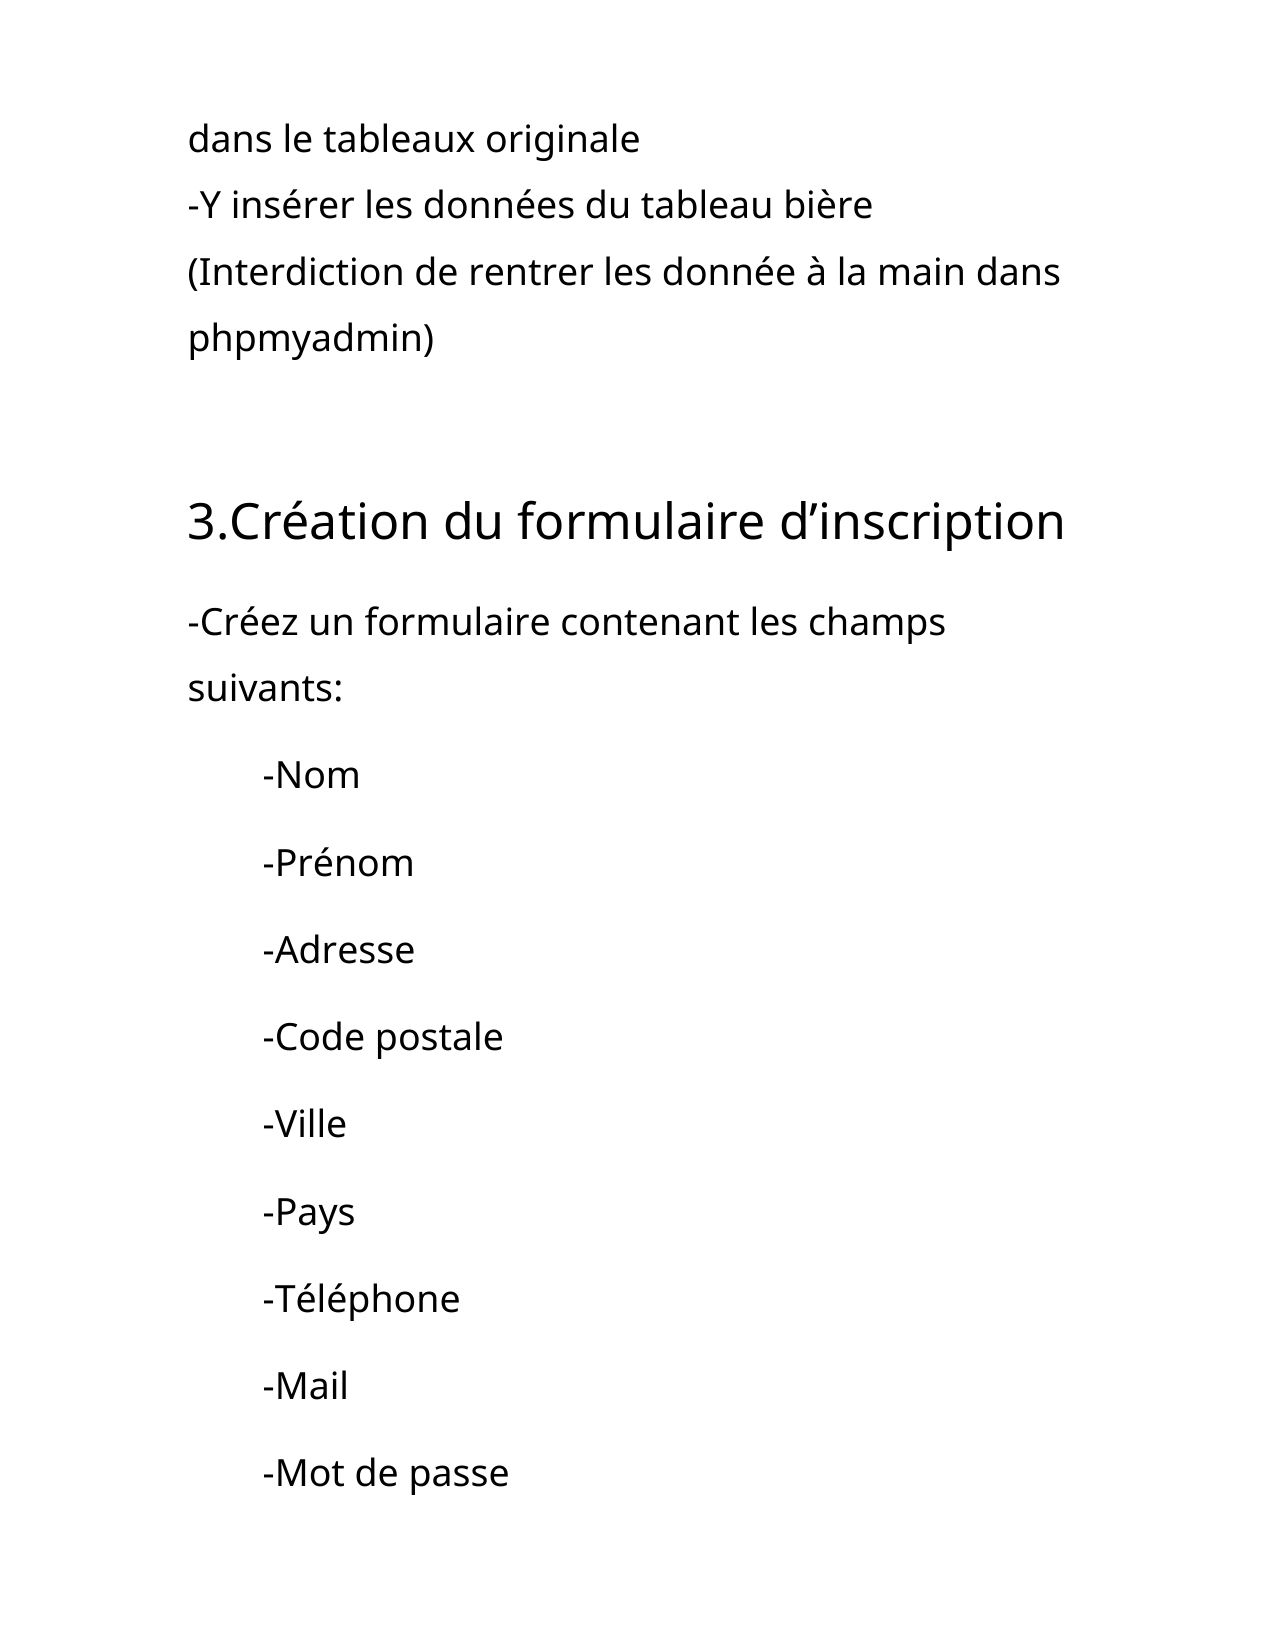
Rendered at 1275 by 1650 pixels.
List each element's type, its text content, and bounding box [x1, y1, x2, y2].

text -Mot de passe [187, 1446, 1087, 1497]
text -Code postale [187, 1010, 1087, 1061]
text 3.Création du formulaire d’inscription [187, 486, 1087, 554]
text -Adresse [187, 923, 1087, 974]
text -Pays [187, 1185, 1087, 1236]
text -Téléphone [187, 1272, 1087, 1323]
text -Prénom [187, 836, 1087, 887]
text -Mail [187, 1359, 1087, 1410]
text dans le tableaux originale -Y insérer les données du tableau bière (Interdiction de rentrer les donnée à la main dans phpmyadmin) [187, 112, 1087, 363]
text -Ville [187, 1098, 1087, 1149]
text -Nom [187, 749, 1087, 800]
text -Créez un formulaire contenant les champs suivants: [187, 595, 1087, 713]
